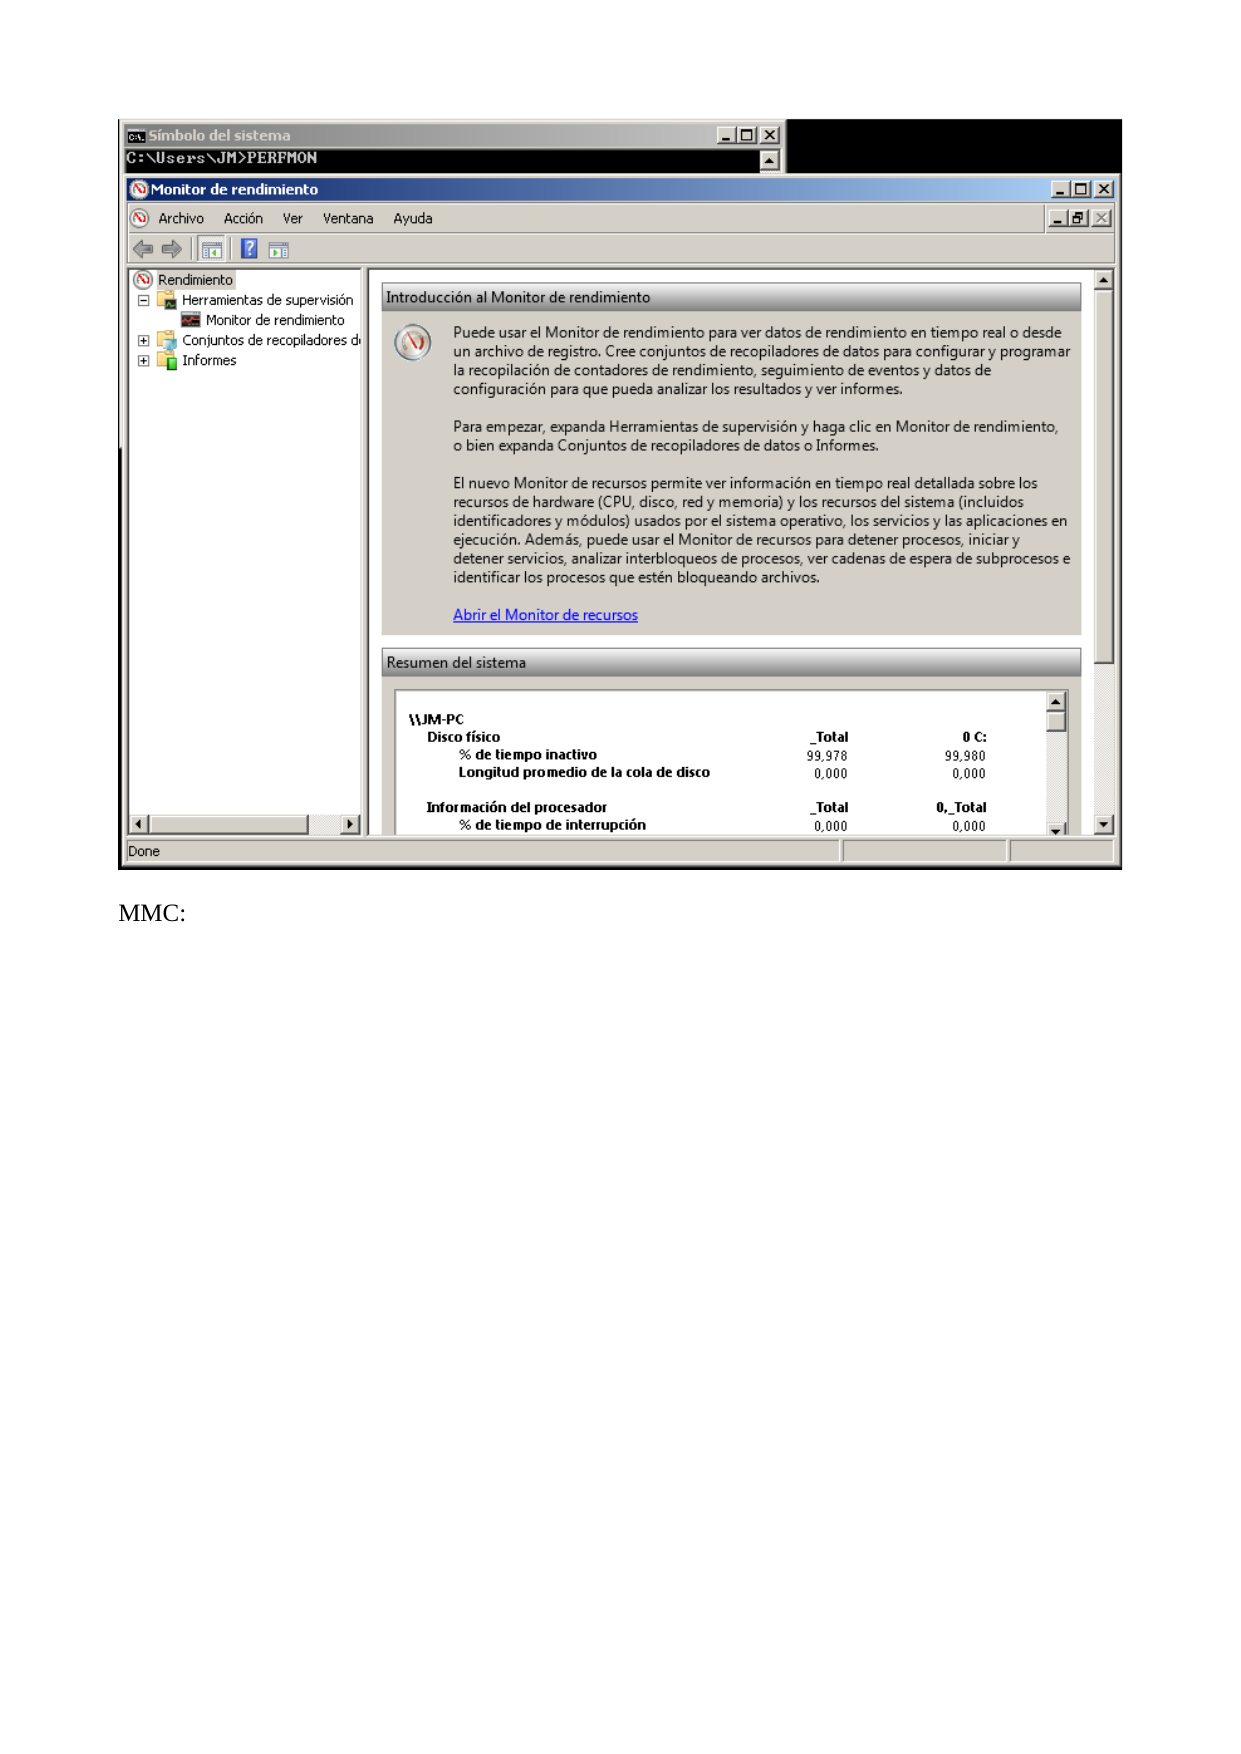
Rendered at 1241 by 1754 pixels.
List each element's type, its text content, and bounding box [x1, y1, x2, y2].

text MMC: [118, 898, 1122, 927]
